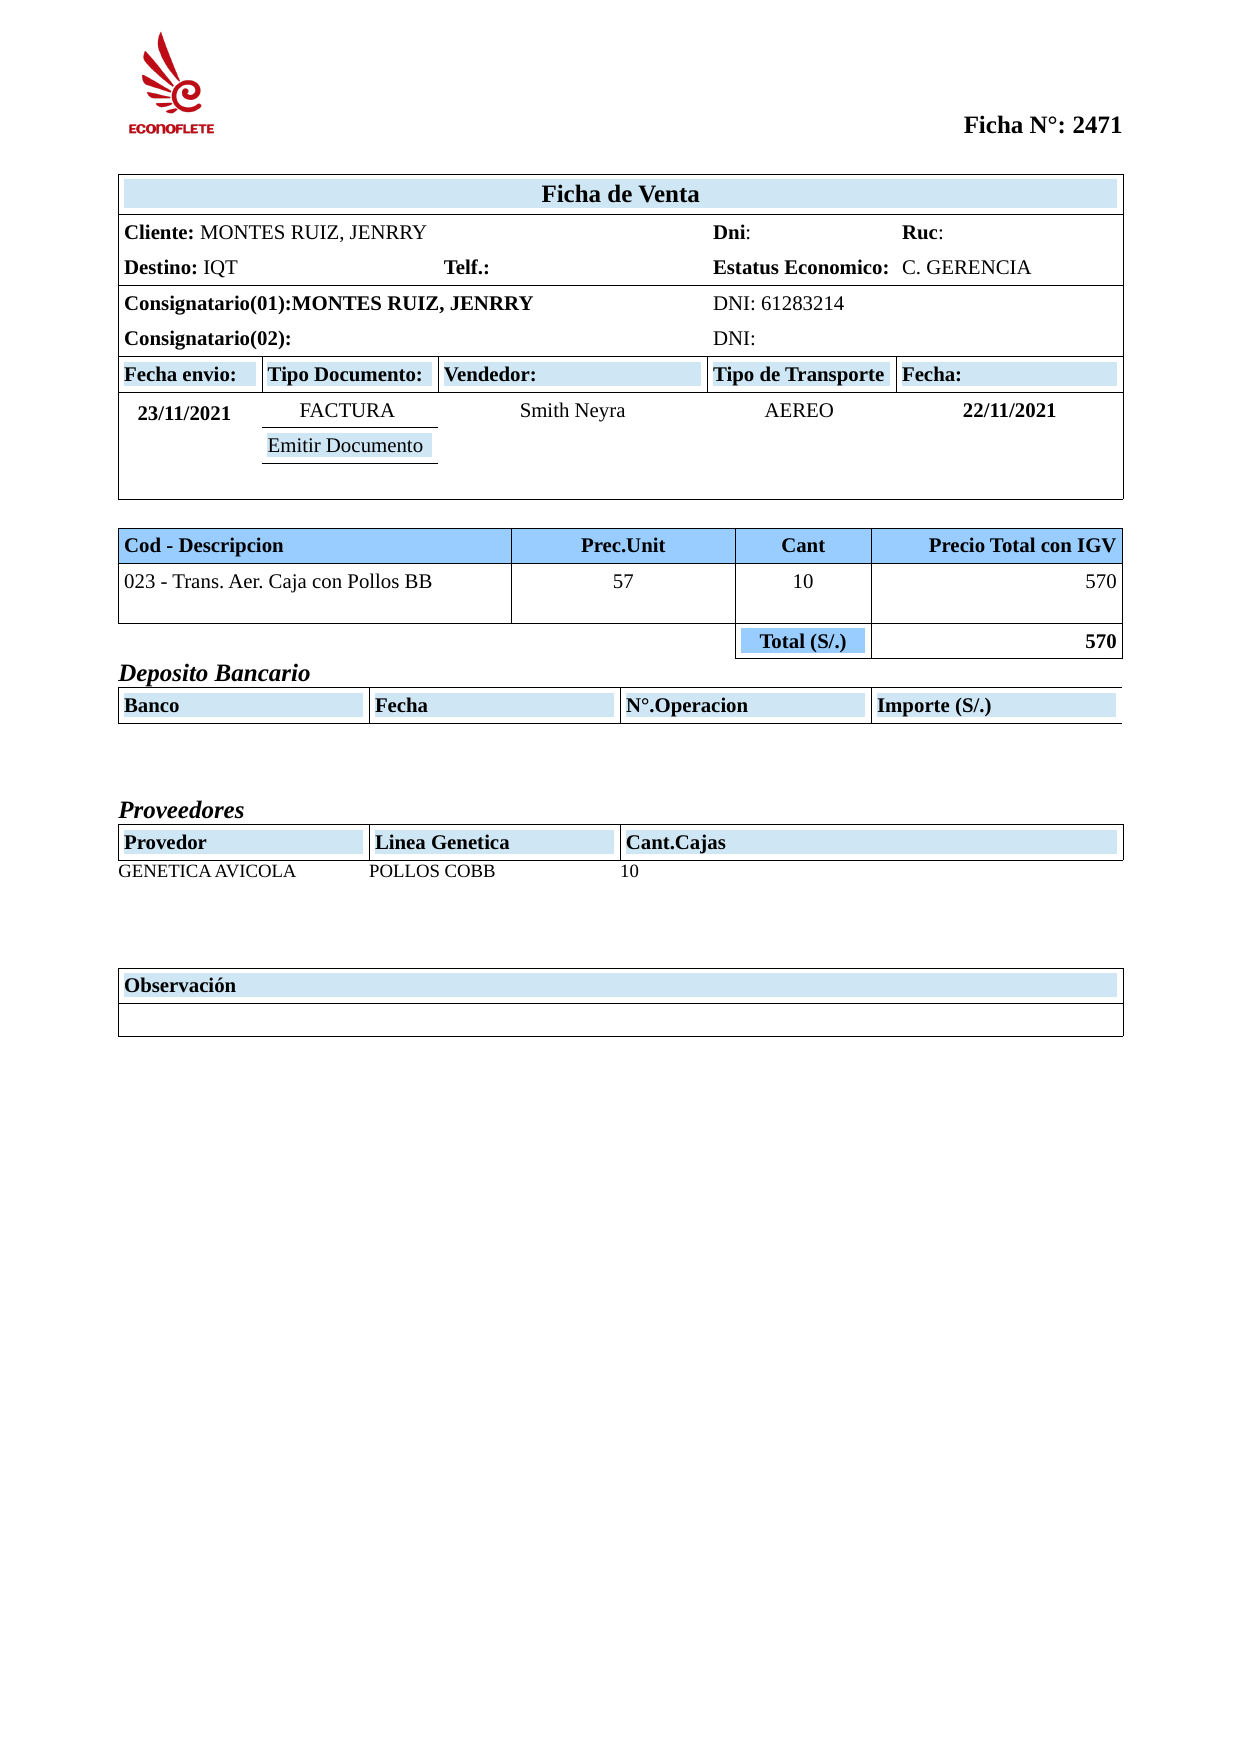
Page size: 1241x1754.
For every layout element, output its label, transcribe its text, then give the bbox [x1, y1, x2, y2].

table_cell Cliente: MONTES RUIZ, JENRRY [119, 215, 707, 249]
table_cell [871, 771, 1122, 795]
table_cell Total (S/.) [736, 624, 871, 658]
table_cell [369, 724, 620, 747]
table_header Cod - Descripcion [119, 529, 511, 563]
table_cell Fecha: [897, 357, 1123, 392]
table_cell [369, 903, 620, 924]
table_cell [118, 903, 369, 924]
text Deposito Bancario [118, 658, 1122, 687]
text Proveedores [118, 795, 1122, 824]
table_cell 57 [512, 564, 735, 623]
table_cell [118, 747, 369, 771]
table_cell [871, 724, 1122, 747]
table_cell [118, 624, 511, 658]
table_cell [620, 924, 1123, 946]
table_cell GENETICA AVICOLA [118, 861, 369, 881]
table_cell Consignatario(01):MONTES RUIZ, JENRRY [119, 286, 707, 321]
table_cell [871, 747, 1122, 771]
table_cell [620, 946, 1123, 967]
table_header Precio Total con IGV [872, 529, 1122, 563]
table_cell [118, 924, 369, 946]
table_header Cant [736, 529, 871, 563]
table_cell DNI: 61283214 [707, 286, 1123, 321]
table_cell [118, 771, 369, 795]
table_cell [262, 464, 438, 498]
table_cell [620, 903, 1123, 924]
table_cell Dni: [707, 215, 896, 249]
table_cell Tipo Documento: [263, 357, 438, 392]
table_cell Smith Neyra [438, 393, 707, 498]
table_header Prec.Unit [512, 529, 735, 563]
table_cell Telf.: [438, 249, 707, 285]
table_header Provedor [119, 825, 369, 859]
table_header Observación [119, 969, 1123, 1003]
table_cell 23/11/2021 [119, 393, 262, 498]
picture [118, 31, 225, 134]
table_header Importe (S/.) [872, 688, 1122, 723]
table_cell [620, 724, 871, 747]
table_cell AEREO [707, 393, 896, 498]
table_cell DNI: [707, 321, 1123, 356]
table_cell [118, 724, 369, 747]
table_cell [369, 946, 620, 967]
table_header Linea Genetica [370, 825, 620, 859]
table_cell [369, 771, 620, 795]
table_cell Destino: IQT [119, 249, 438, 285]
table_cell 10 [736, 564, 871, 623]
table_cell Fecha envio: [119, 357, 262, 392]
table_cell [369, 747, 620, 771]
table_cell Vendedor: [439, 357, 707, 392]
table_cell [511, 624, 735, 658]
table_cell C. GERENCIA [896, 249, 1123, 285]
table_cell 570 [872, 564, 1122, 623]
table_cell [118, 946, 369, 967]
table_cell [620, 771, 871, 795]
table_cell Ruc: [896, 215, 1123, 249]
table_cell [620, 747, 871, 771]
table_cell 023 - Trans. Aer. Caja con Pollos BB [119, 564, 511, 623]
table_header Ficha de Venta [119, 175, 1123, 214]
table_header N°.Operacion [621, 688, 871, 723]
table_cell Consignatario(02): [119, 321, 707, 356]
table_cell 22/11/2021 [896, 393, 1123, 498]
table_cell [369, 881, 620, 903]
table_cell POLLOS COBB [369, 861, 620, 881]
table_cell 10 [620, 861, 1123, 881]
table_cell Emitir Documento [262, 428, 438, 463]
table_cell 570 [872, 624, 1122, 658]
table_cell [369, 924, 620, 946]
table_cell [118, 881, 369, 903]
table_cell FACTURA [262, 393, 438, 427]
table_header Banco [119, 688, 369, 723]
table_header Fecha [370, 688, 620, 723]
table_cell Tipo de Transporte [708, 357, 896, 392]
table_header Cant.Cajas [621, 825, 1123, 859]
table_cell [119, 1004, 1123, 1036]
table_cell [620, 881, 1123, 903]
table_cell Estatus Economico: [707, 249, 896, 285]
